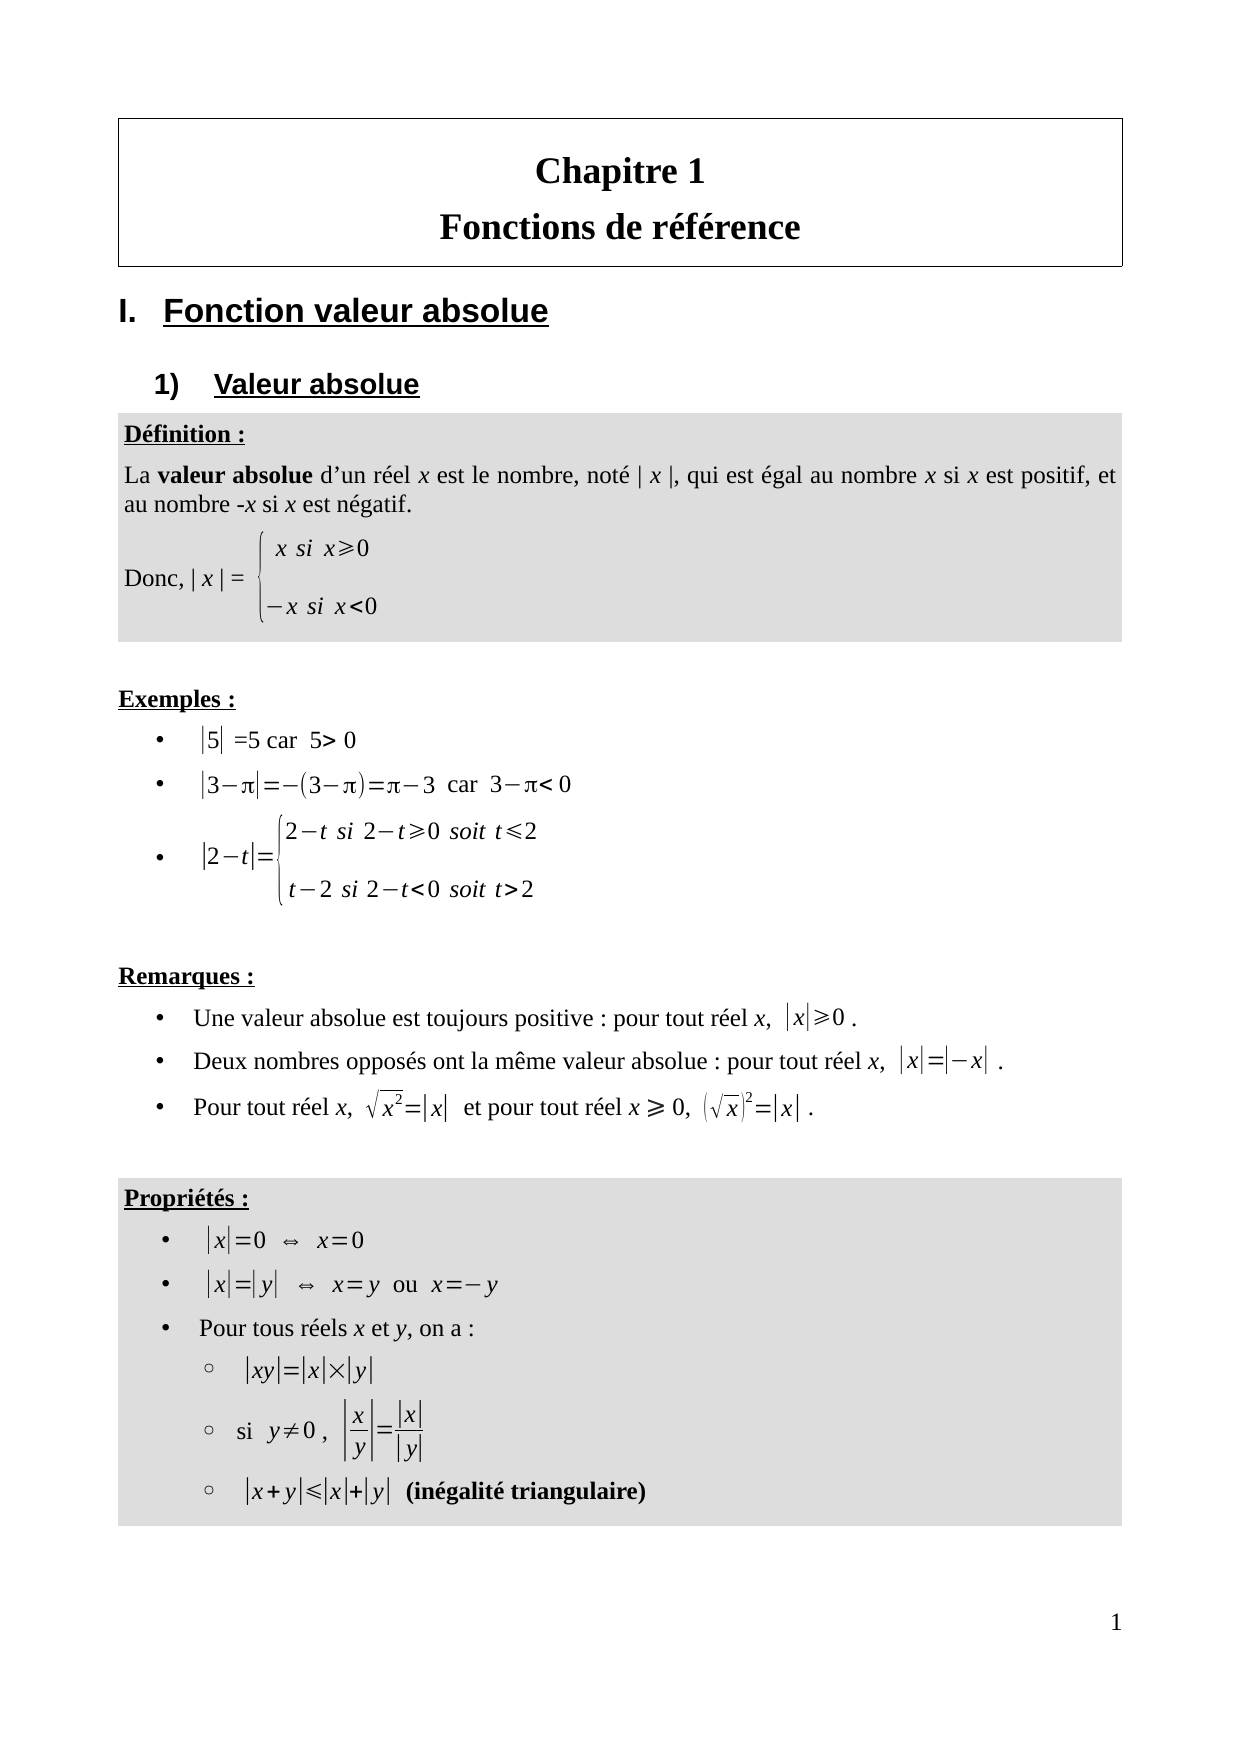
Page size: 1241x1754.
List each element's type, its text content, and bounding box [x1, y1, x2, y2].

list Pour tout réel x, et pour tout réel x ⩾ 0, . [156, 1088, 1122, 1124]
list car [156, 769, 1122, 801]
text Remarques : [118, 961, 1122, 990]
subtitle Valeur absolue [153, 367, 1122, 401]
table_header Propriétés : ⇔ ⇔ ou Pour tous réels x et y, on a : si , (inégalité triangulaire) [118, 1178, 1122, 1526]
list Deux nombres opposés ont la même valeur absolue : pour tout réel x, . [156, 1045, 1122, 1076]
list =5 car [156, 725, 1122, 757]
text Exemples : [118, 684, 1122, 712]
subtitle Fonction valeur absolue [118, 291, 1122, 330]
table_header Chapitre 1 Fonctions de référence [119, 119, 1122, 266]
table_header Définition : La valeur absolue d’un réel x est le nombre, noté | x |, qui est égal au nombre x si x est positif, et au nombre -x si x est négatif. Donc, | x | = [118, 413, 1122, 642]
list Une valeur absolue est toujours positive : pour tout réel x, . [156, 1002, 1122, 1033]
